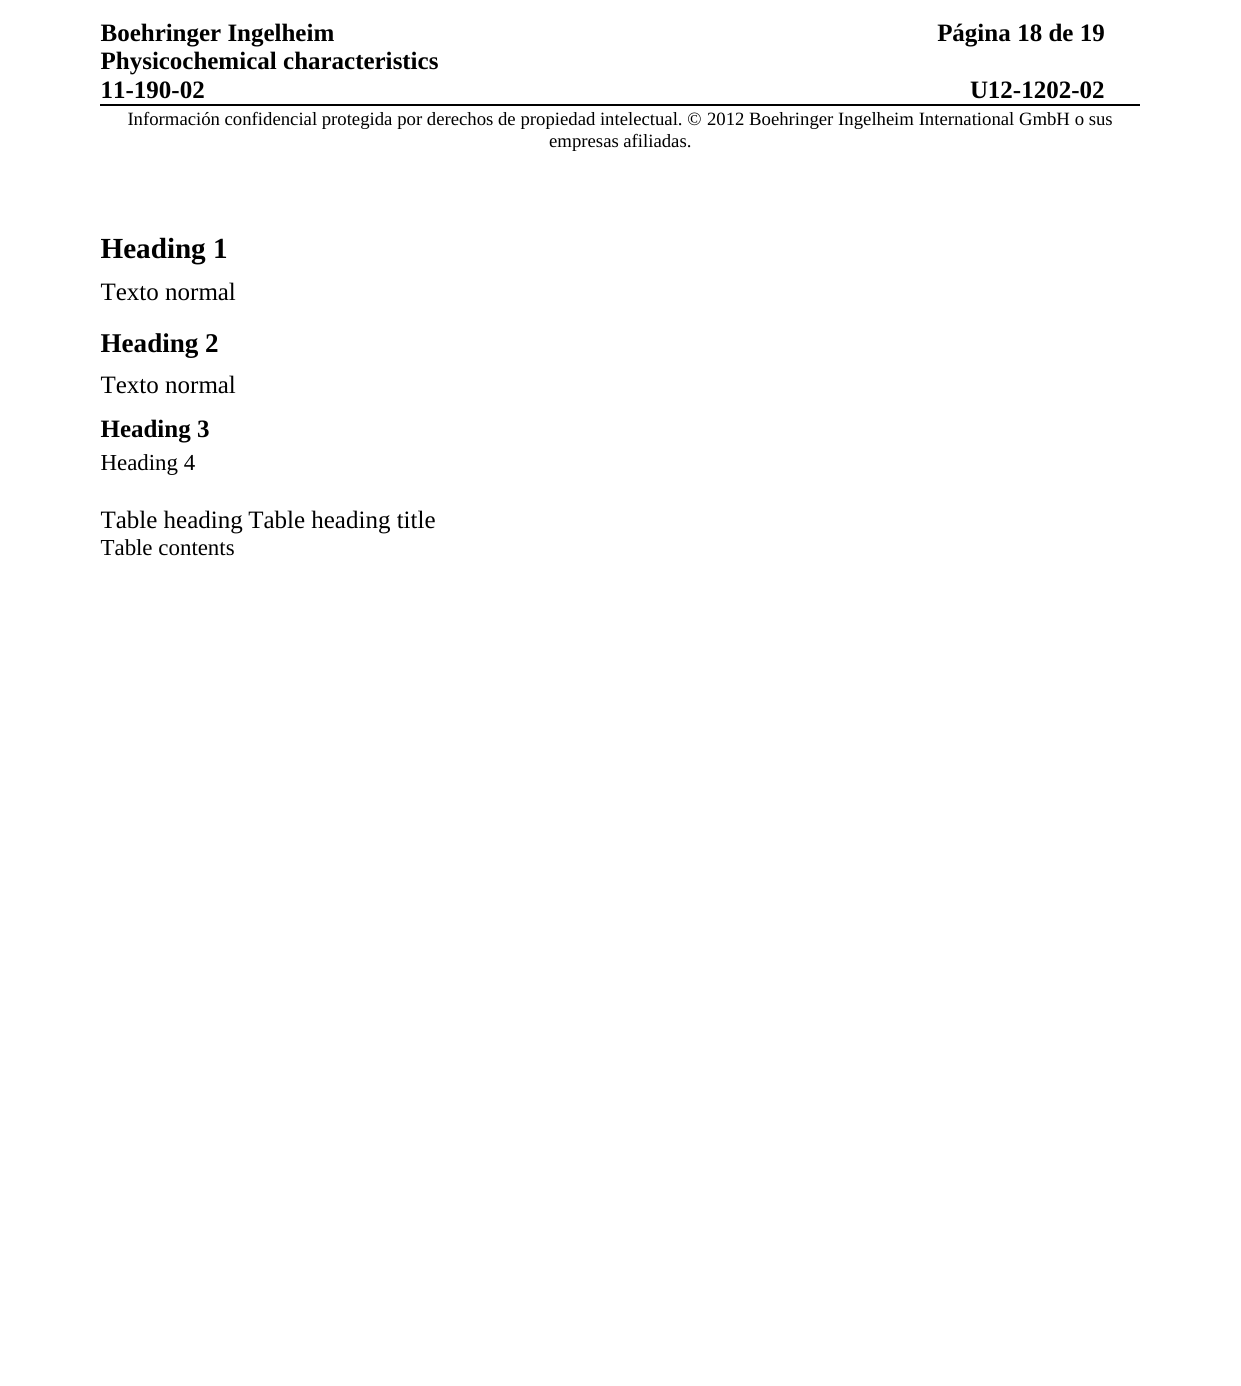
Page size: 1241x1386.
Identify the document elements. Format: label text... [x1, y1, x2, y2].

subtitle Heading 1 [100, 231, 1140, 265]
table_header Table contents [100, 534, 620, 560]
subtitle Table heading Table heading title [100, 505, 1140, 534]
table_cell [620, 560, 1140, 587]
text Texto normal [100, 371, 1140, 399]
subtitle Heading 4 [100, 449, 1140, 476]
text Texto normal [100, 277, 1140, 306]
table_header [620, 534, 1140, 560]
subtitle Heading 3 [100, 414, 1140, 443]
table_cell [100, 560, 620, 587]
subtitle Heading 2 [100, 327, 1140, 358]
